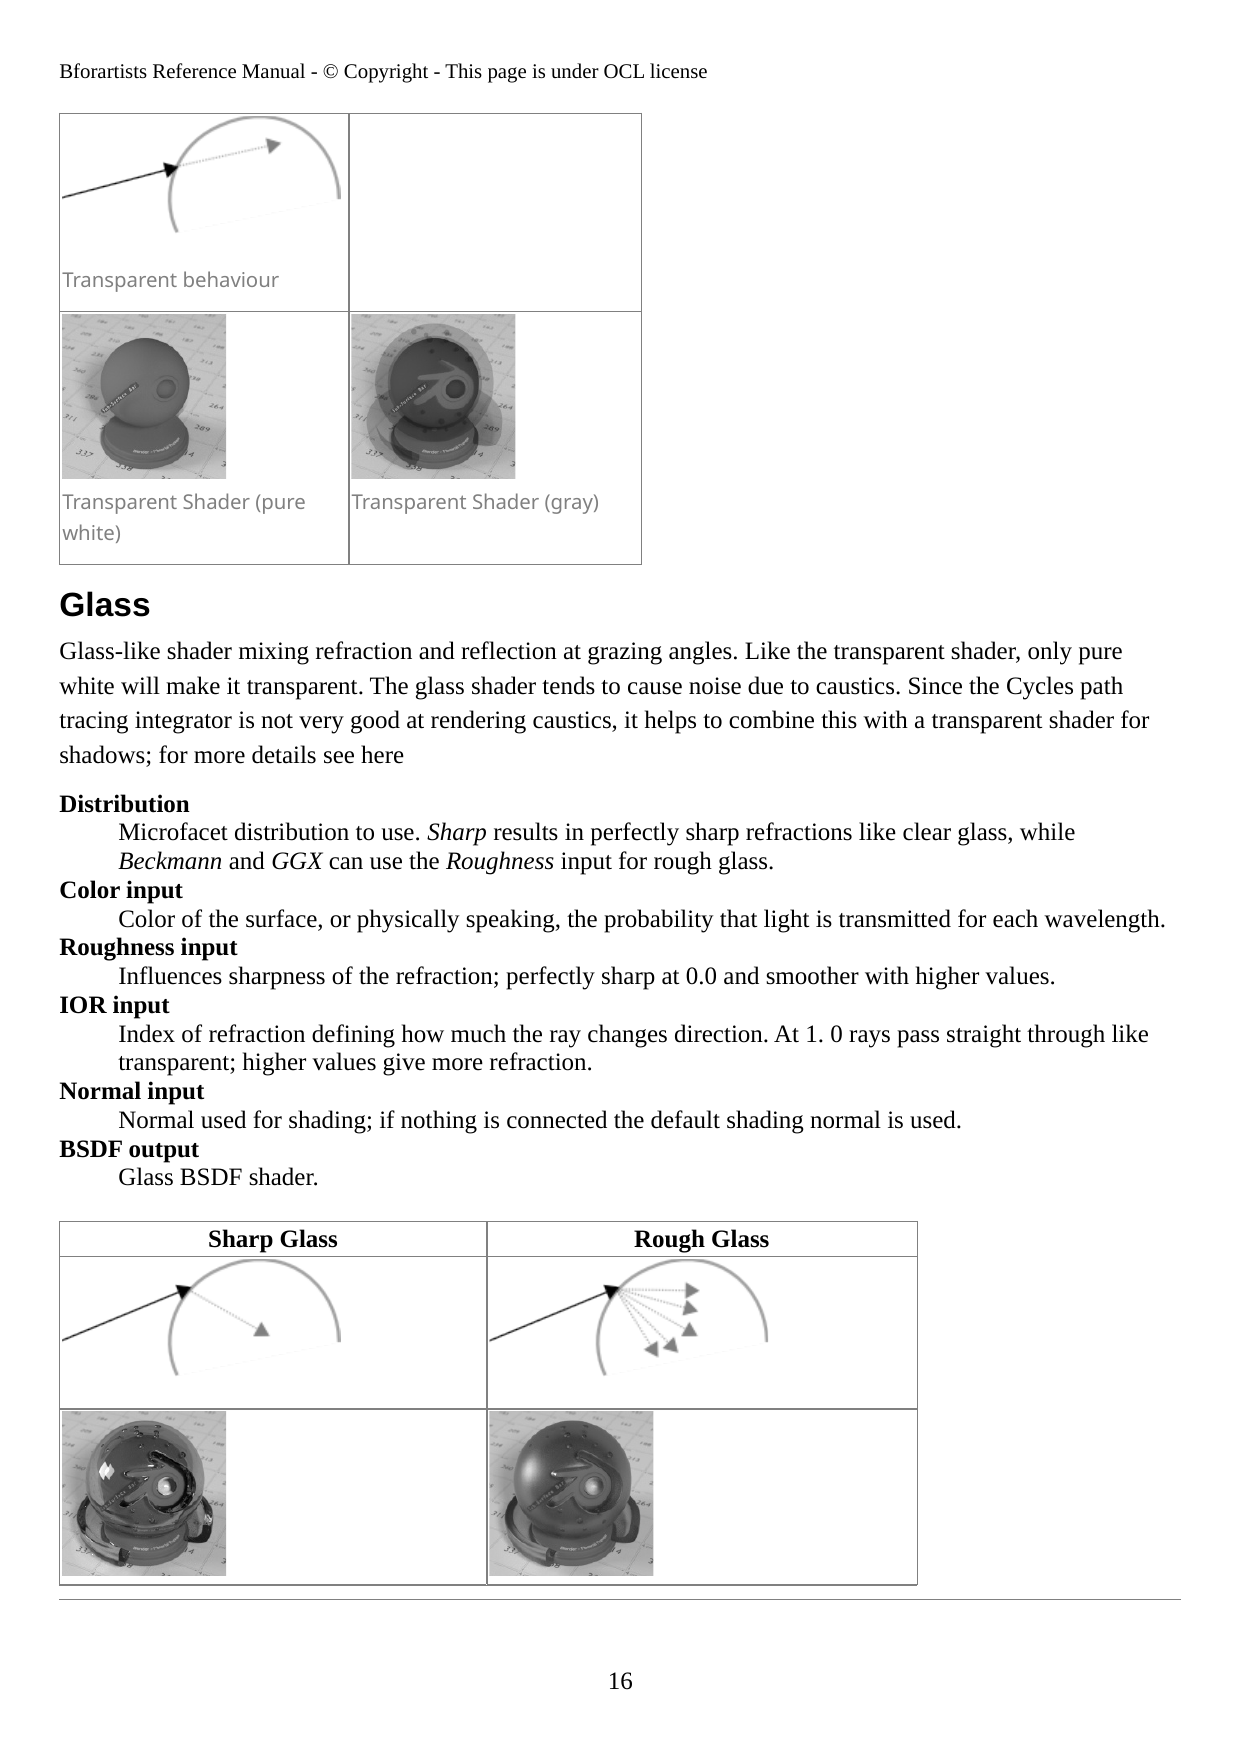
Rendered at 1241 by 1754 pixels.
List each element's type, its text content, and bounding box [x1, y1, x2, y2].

picture [62, 314, 227, 479]
picture [351, 314, 516, 479]
subtitle Color input [59, 875, 1181, 904]
table_header Rough Glass [488, 1222, 917, 1256]
subtitle Distribution [59, 789, 1181, 817]
list Color of the surface, or physically speaking, the probability that light is transmitted for each wavelength. [118, 904, 1181, 932]
picture [489, 1411, 654, 1576]
table_header Transparent behaviour [60, 114, 348, 311]
subtitle Roughness input [59, 932, 1181, 961]
table_cell [60, 1257, 486, 1408]
picture [62, 1411, 227, 1576]
picture [62, 1259, 341, 1400]
table_cell [488, 1410, 917, 1584]
list Microfacet distribution to use. Sharp results in perfectly sharp refractions like clear glass, while Beckmann and GGX can use the Roughness input for rough glass. [118, 817, 1181, 875]
list Normal used for shading; if nothing is connected the default shading normal is used. [118, 1105, 1181, 1134]
subtitle Glass [59, 585, 1181, 624]
list Influences sharpness of the refraction; perfectly sharp at 0.0 and smoother with higher values. [118, 961, 1181, 990]
text Glass-like shader mixing refraction and reflection at grazing angles. Like the transparent shader, only pure white will make it transparent. The glass shader tends to cause noise due to caustics. Since the Cycles path tracing integrator is not very good at rendering caustics, it helps to combine this with a transparent shader for shadows; for more details see here [59, 636, 1181, 768]
table_header Sharp Glass [60, 1222, 486, 1256]
table_cell [60, 1410, 486, 1584]
table_header [350, 114, 641, 311]
subtitle BSDF output [59, 1134, 1181, 1162]
table_cell [488, 1257, 917, 1408]
list Index of refraction defining how much the ray changes direction. At 1. 0 rays pass straight through like transparent; higher values give more refraction. [118, 1019, 1181, 1076]
list Glass BSDF shader. [118, 1162, 1181, 1191]
subtitle IOR input [59, 990, 1181, 1019]
subtitle Normal input [59, 1076, 1181, 1105]
picture [489, 1259, 769, 1400]
table_cell Transparent Shader (pure white) [60, 312, 348, 564]
picture [62, 116, 341, 257]
table_cell Transparent Shader (gray) [350, 312, 641, 564]
